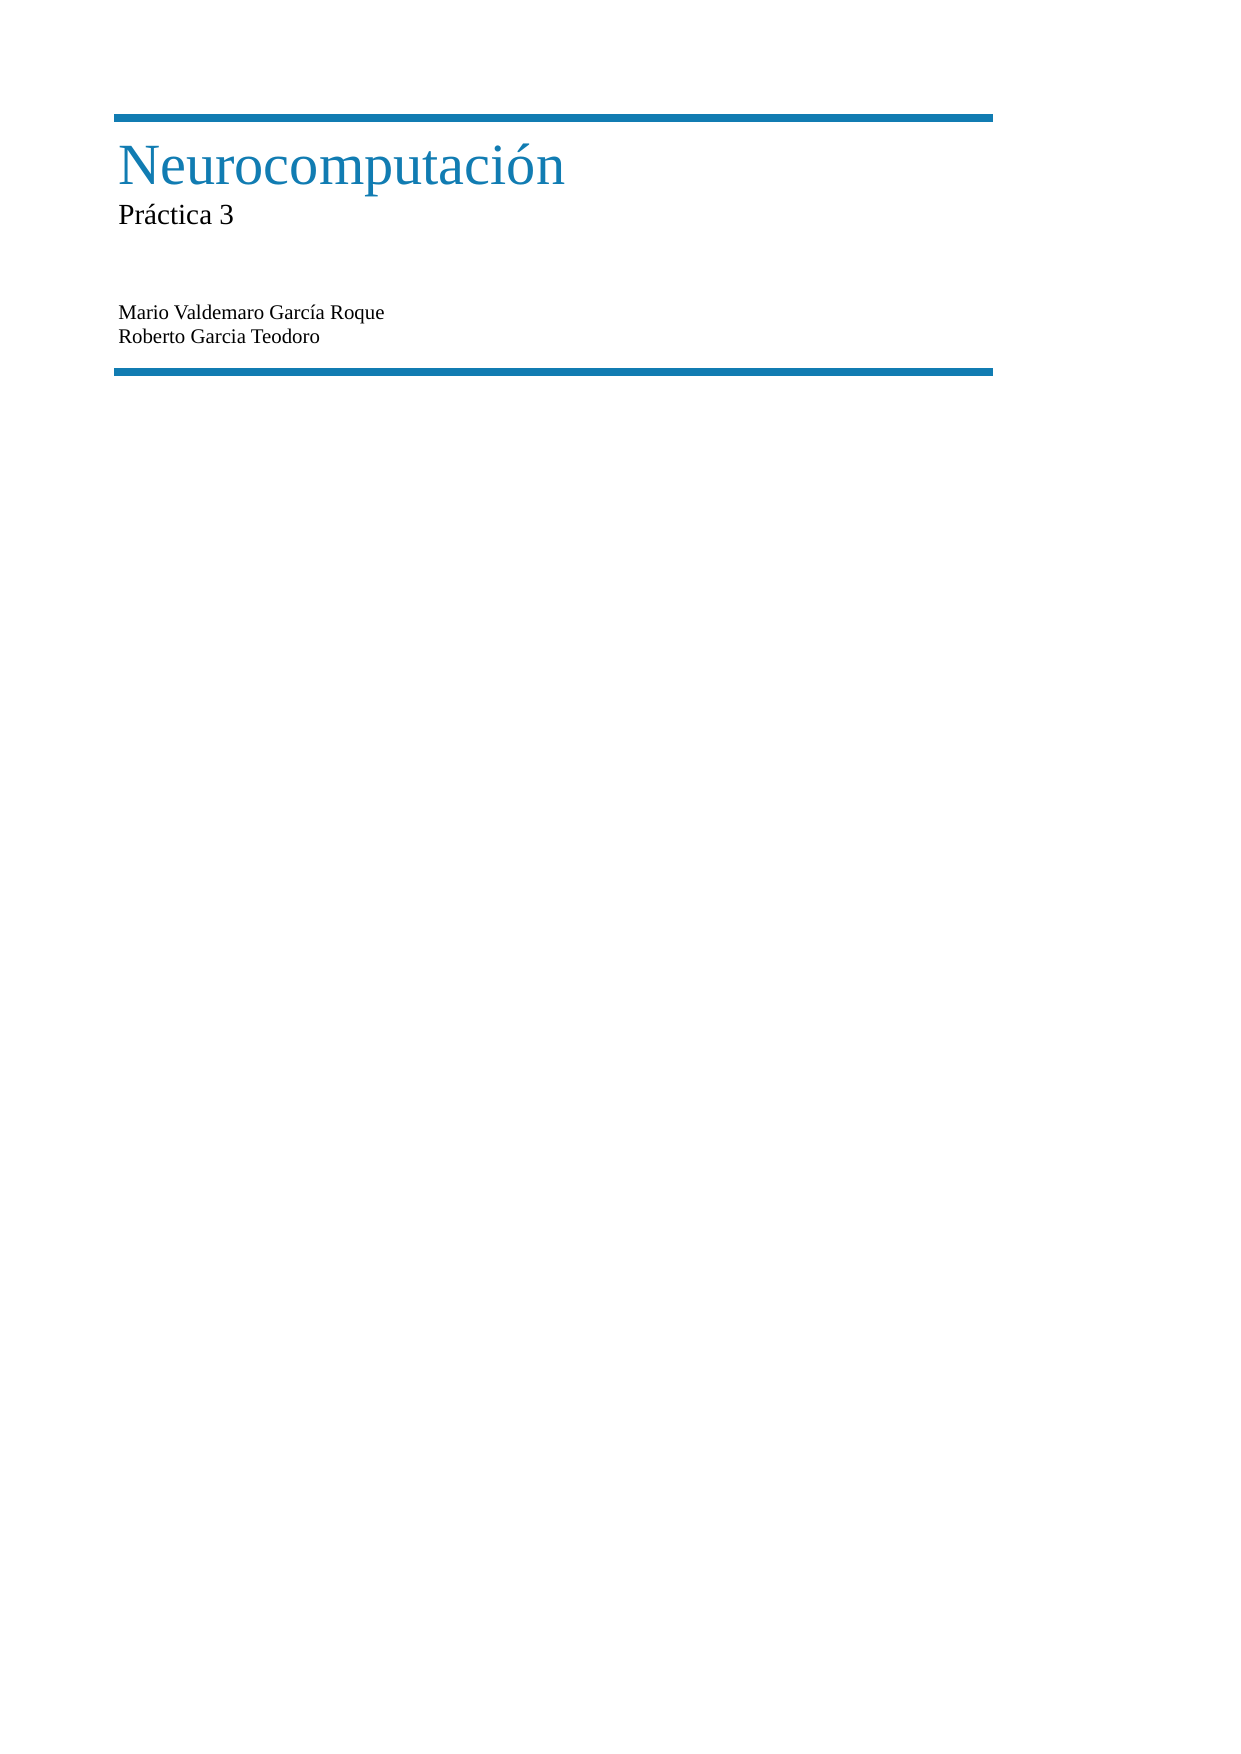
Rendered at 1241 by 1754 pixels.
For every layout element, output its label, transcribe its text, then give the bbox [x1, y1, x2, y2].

title Neurocomputación [118, 130, 1122, 197]
text Práctica 3 [118, 197, 1122, 230]
text Mario Valdemaro García Roque [118, 300, 1122, 324]
text Roberto Garcia Teodoro [118, 324, 1122, 348]
